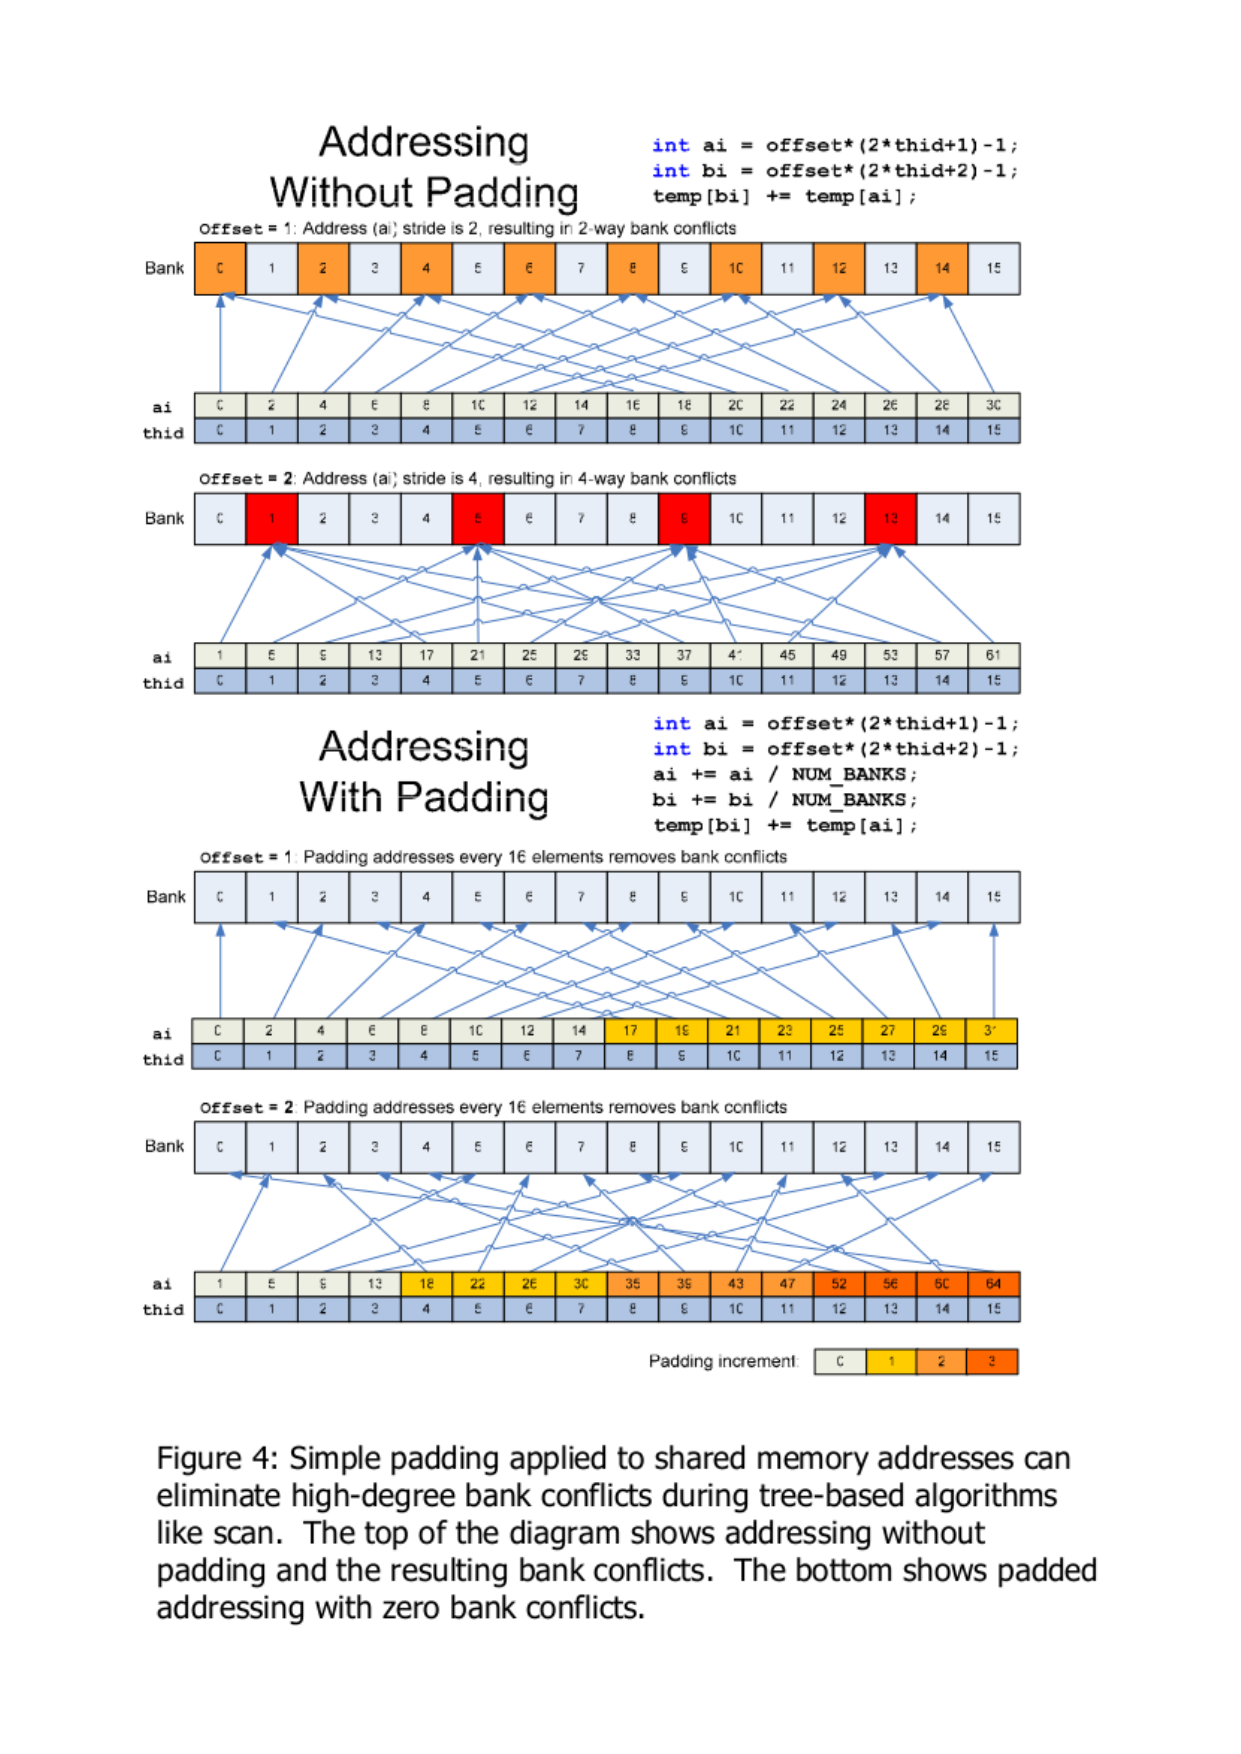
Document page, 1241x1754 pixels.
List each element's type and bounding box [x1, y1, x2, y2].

picture [118, 118, 1123, 1638]
